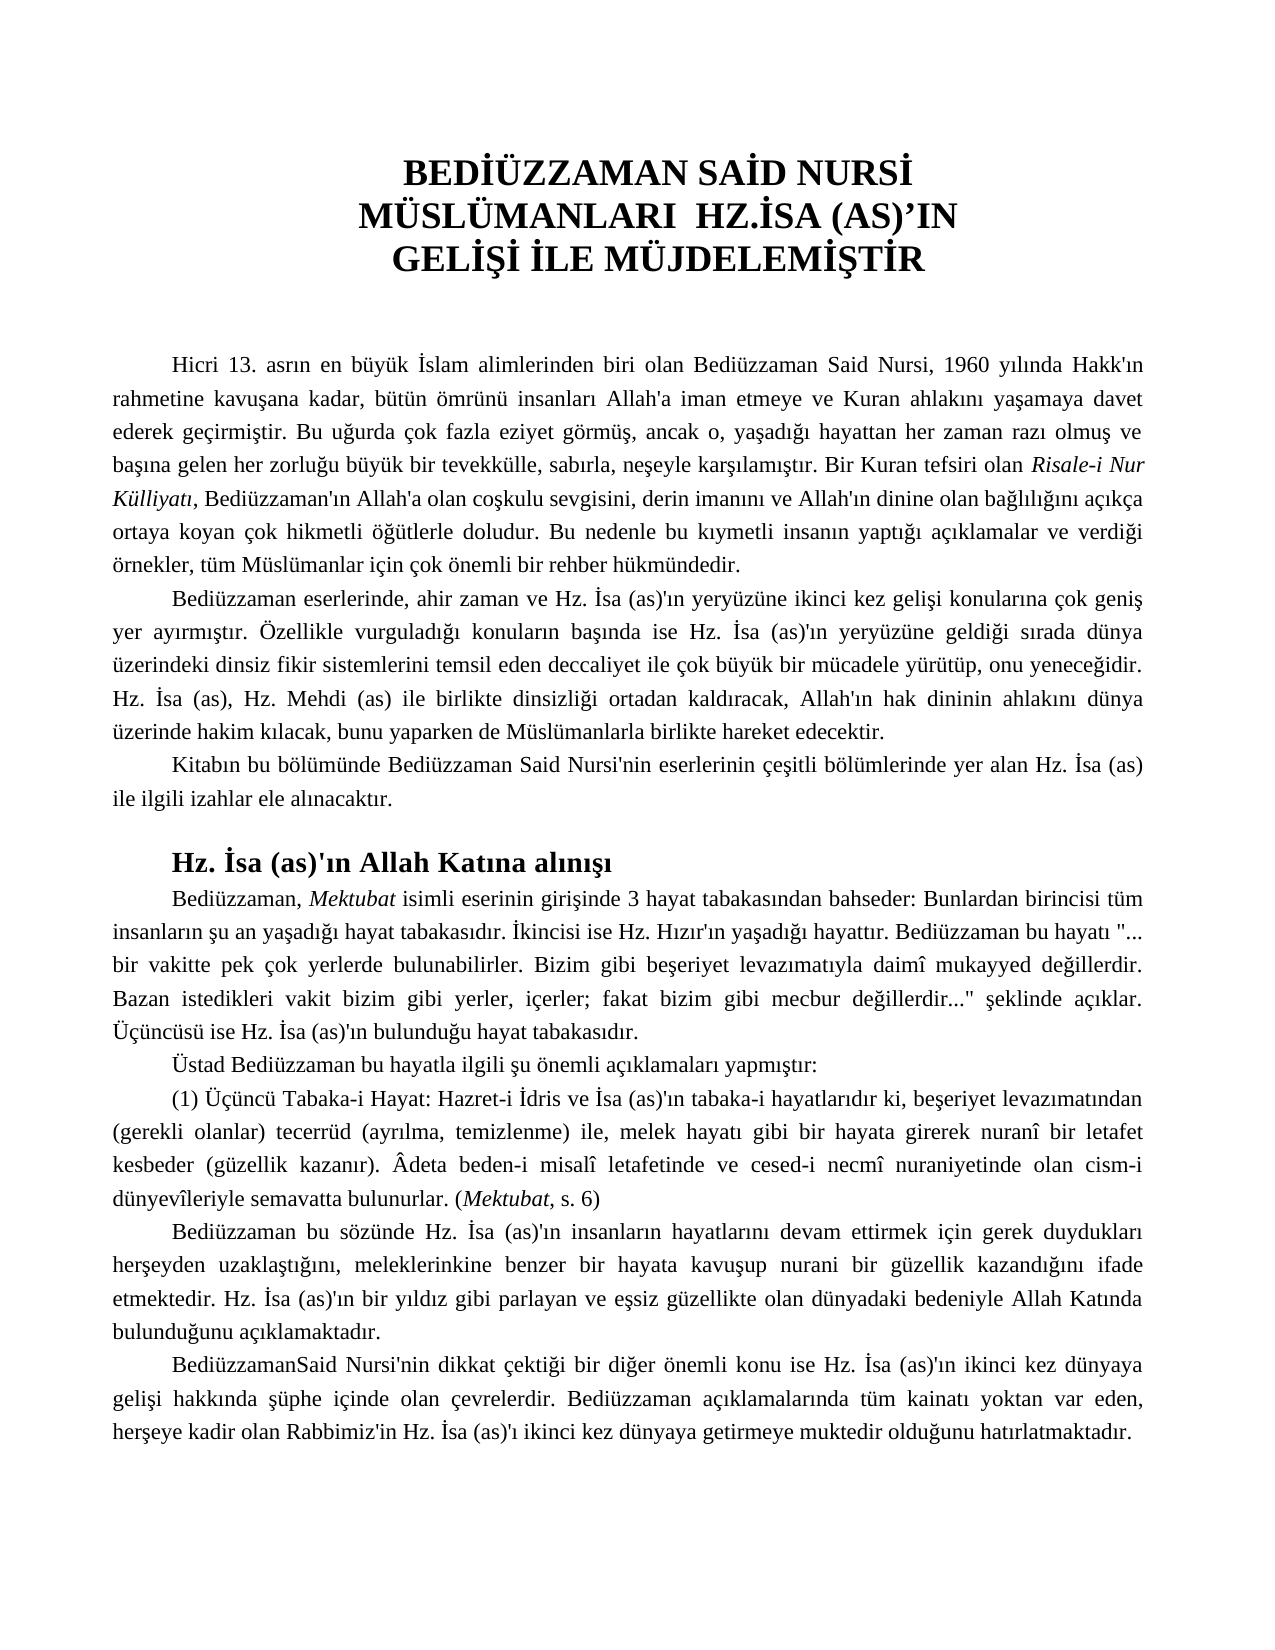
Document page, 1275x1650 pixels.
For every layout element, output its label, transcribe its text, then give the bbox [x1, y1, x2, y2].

text Üstad Bediüzzaman bu hayatla ilgili şu önemli açıklamaları yapmıştır: [112, 1046, 1145, 1079]
text Bediüzzaman bu sözünde Hz. İsa (as)'ın insanların hayatlarını devam ettirmek için gerek duydukları herşeyden uzaklaştığını, meleklerinkine benzer bir hayata kavuşup nurani bir güzellik kazandığını ifade etmektedir. Hz. İsa (as)'ın bir yıldız gibi parlayan ve eşsiz güzellikte olan dünyadaki bedeniyle Allah Katında bulunduğunu açıklamaktadır. [112, 1213, 1145, 1346]
text Bediüzzaman, Mektubat isimli eserinin girişinde 3 hayat tabakasından bahseder: Bunlardan birincisi tüm insanların şu an yaşadığı hayat tabakasıdır. İkincisi ise Hz. Hızır'ın yaşadığı hayattır. Bediüzzaman bu hayatı "... bir vakitte pek çok yerlerde bulunabilirler. Bizim gibi beşeriyet levazımatıyla daimî mukayyed değillerdir. Bazan istedikleri vakit bizim gibi yerler, içerler; fakat bizim gibi mecbur değillerdir..." şeklinde açıklar. Üçüncüsü ise Hz. İsa (as)'ın bulunduğu hayat tabakasıdır. [112, 879, 1145, 1046]
text BediüzzamanSaid Nursi'nin dikkat çektiği bir diğer önemli konu ise Hz. İsa (as)'ın ikinci kez dünyaya gelişi hakkında şüphe içinde olan çevrelerdir. Bediüzzaman açıklamalarında tüm kainatı yoktan var eden, herşeye kadir olan Rabbimiz'in Hz. İsa (as)'ı ikinci kez dünyaya getirmeye muktedir olduğunu hatırlatmaktadır. [112, 1346, 1145, 1446]
text (1) Üçüncü Tabaka-i Hayat: Hazret-i İdris ve İsa (as)'ın tabaka-i hayatlarıdır ki, beşeriyet levazımatından (gerekli olanlar) tecerrüd (ayrılma, temizlenme) ile, melek hayatı gibi bir hayata girerek nuranî bir letafet kesbeder (güzellik kazanır). Âdeta beden-i misalî letafetinde ve cesed-i necmî nuraniyetinde olan cism-i dünyevîleriyle semavatta bulunurlar. (Mektubat, s. 6) [112, 1079, 1145, 1213]
text BEDİÜZZAMAN SAİD NURSİ [112, 150, 1145, 193]
text GELİŞİ İLE MÜJDELEMİŞTİR [112, 236, 1145, 279]
text Bediüzzaman eserlerinde, ahir zaman ve Hz. İsa (as)'ın yeryüzüne ikinci kez gelişi konularına çok geniş yer ayırmıştır. Özellikle vurguladığı konuların başında ise Hz. İsa (as)'ın yeryüzüne geldiği sırada dünya üzerindeki dinsiz fikir sistemlerini temsil eden deccaliyet ile çok büyük bir mücadele yürütüp, onu yeneceğidir. Hz. İsa (as), Hz. Mehdi (as) ile birlikte dinsizliği ortadan kaldıracak, Allah'ın hak dininin ahlakını dünya üzerinde hakim kılacak, bunu yaparken de Müslümanlarla birlikte hareket edecektir. [112, 579, 1145, 746]
text MÜSLÜMANLARI HZ.İSA (AS)’IN [112, 193, 1145, 236]
text Kitabın bu bölümünde Bediüzzaman Said Nursi'nin eserlerinin çeşitli bölümlerinde yer alan Hz. İsa (as) ile ilgili izahlar ele alınacaktır. [112, 746, 1145, 813]
text Hz. İsa (as)'ın Allah Katına alınışı [112, 846, 1145, 879]
text Hicri 13. asrın en büyük İslam alimlerinden biri olan Bediüzzaman Said Nursi, 1960 yılında Hakk'ın rahmetine kavuşana kadar, bütün ömrünü insanları Allah'a iman etmeye ve Kuran ahlakını yaşamaya davet ederek geçirmiştir. Bu uğurda çok fazla eziyet görmüş, ancak o, yaşadığı hayattan her zaman razı olmuş ve başına gelen her zorluğu büyük bir tevekkülle, sabırla, neşeyle karşılamıştır. Bir Kuran tefsiri olan Risale-i Nur Külliyatı, Bediüzzaman'ın Allah'a olan coşkulu sevgisini, derin imanını ve Allah'ın dinine olan bağlılığını açıkça ortaya koyan çok hikmetli öğütlerle doludur. Bu nedenle bu kıymetli insanın yaptığı açıklamalar ve verdiği örnekler, tüm Müslümanlar için çok önemli bir rehber hükmündedir. [112, 346, 1145, 579]
